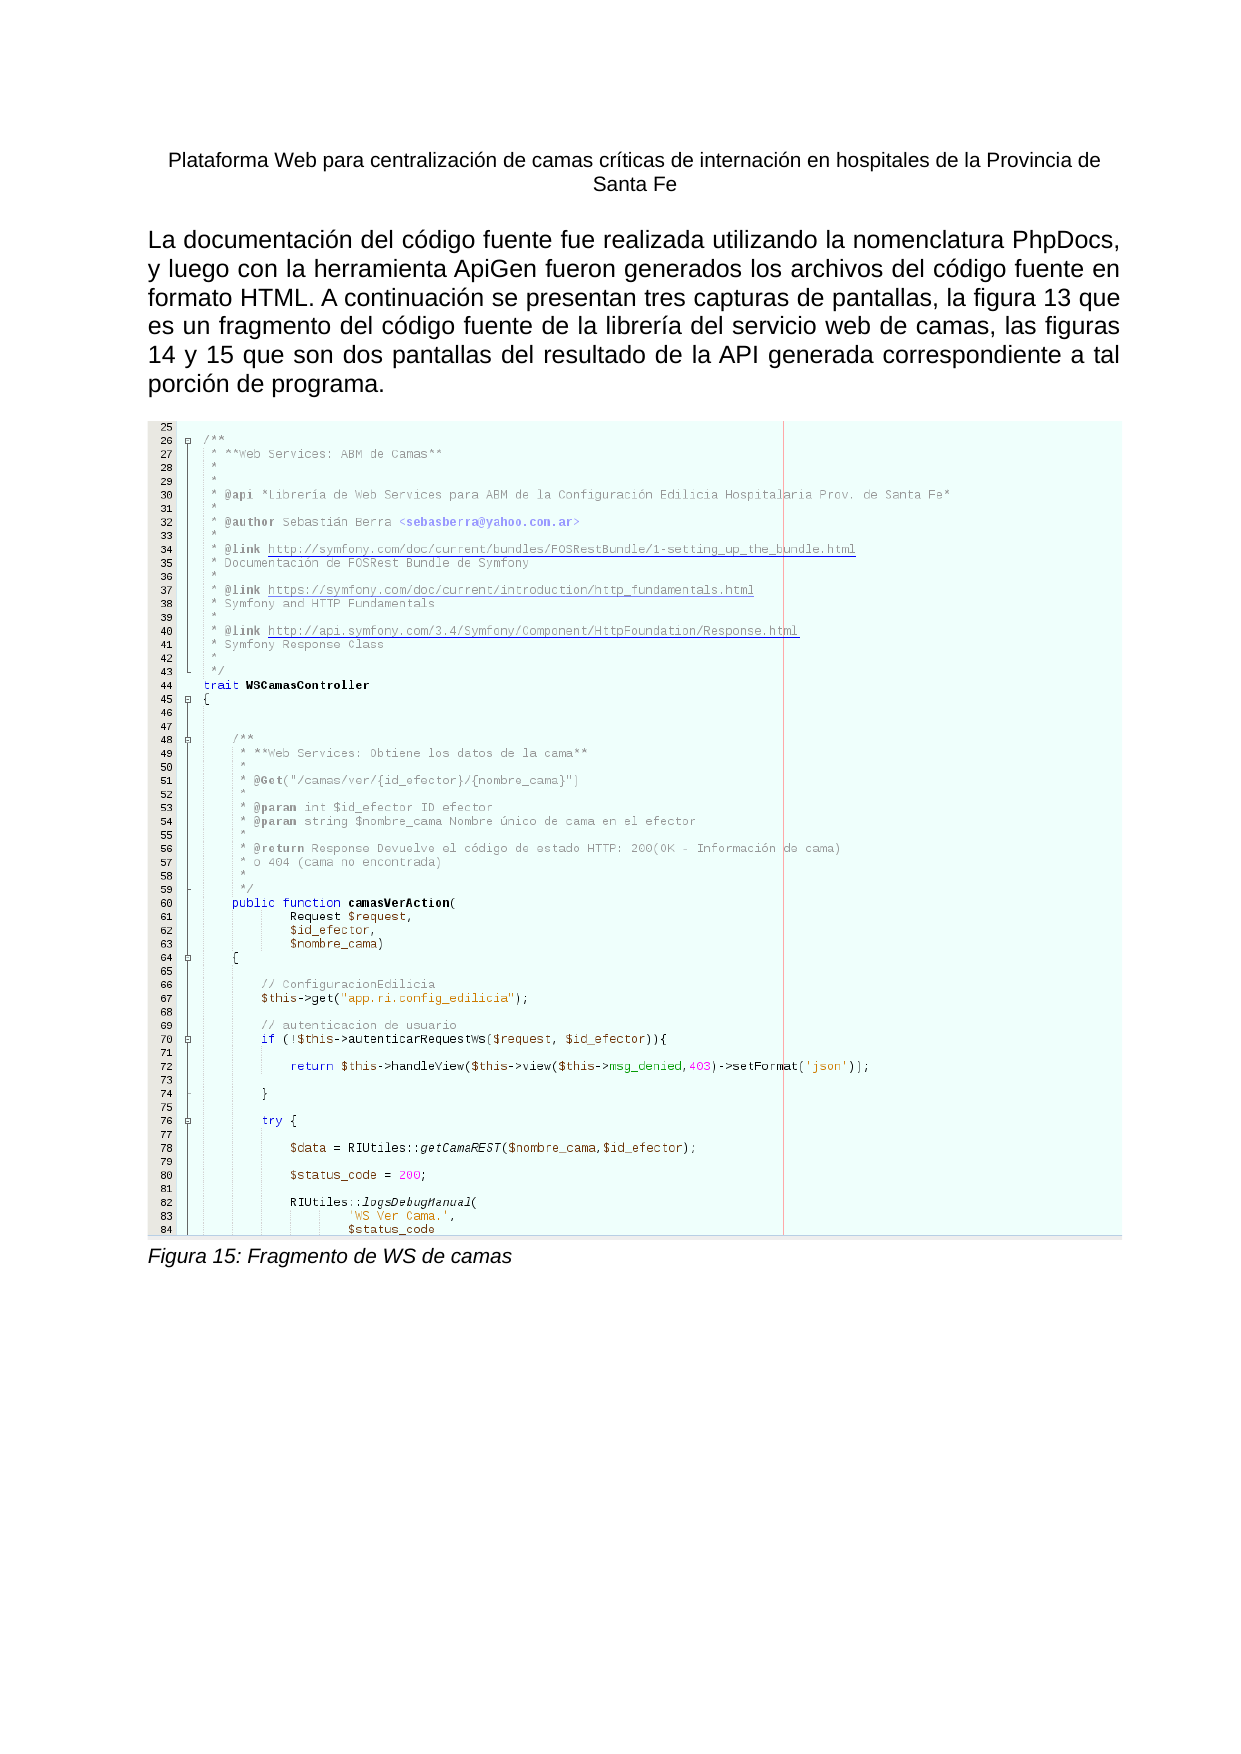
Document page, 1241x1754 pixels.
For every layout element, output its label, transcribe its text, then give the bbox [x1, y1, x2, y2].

text Figura 15: Fragmento de WS de camas [148, 1240, 1122, 1268]
picture [147, 421, 1123, 1240]
text La documentación del código fuente fue realizada utilizando la nomenclatura PhpDocs, y luego con la herramienta ApiGen fueron generados los archivos del código fuente en formato HTML. A continuación se presentan tres capturas de pantallas, la figura 13 que es un fragmento del código fuente de la librería del servicio web de camas, las figuras 14 y 15 que son dos pantallas del resultado de la API generada correspondiente a tal porción de programa. [148, 225, 1122, 397]
